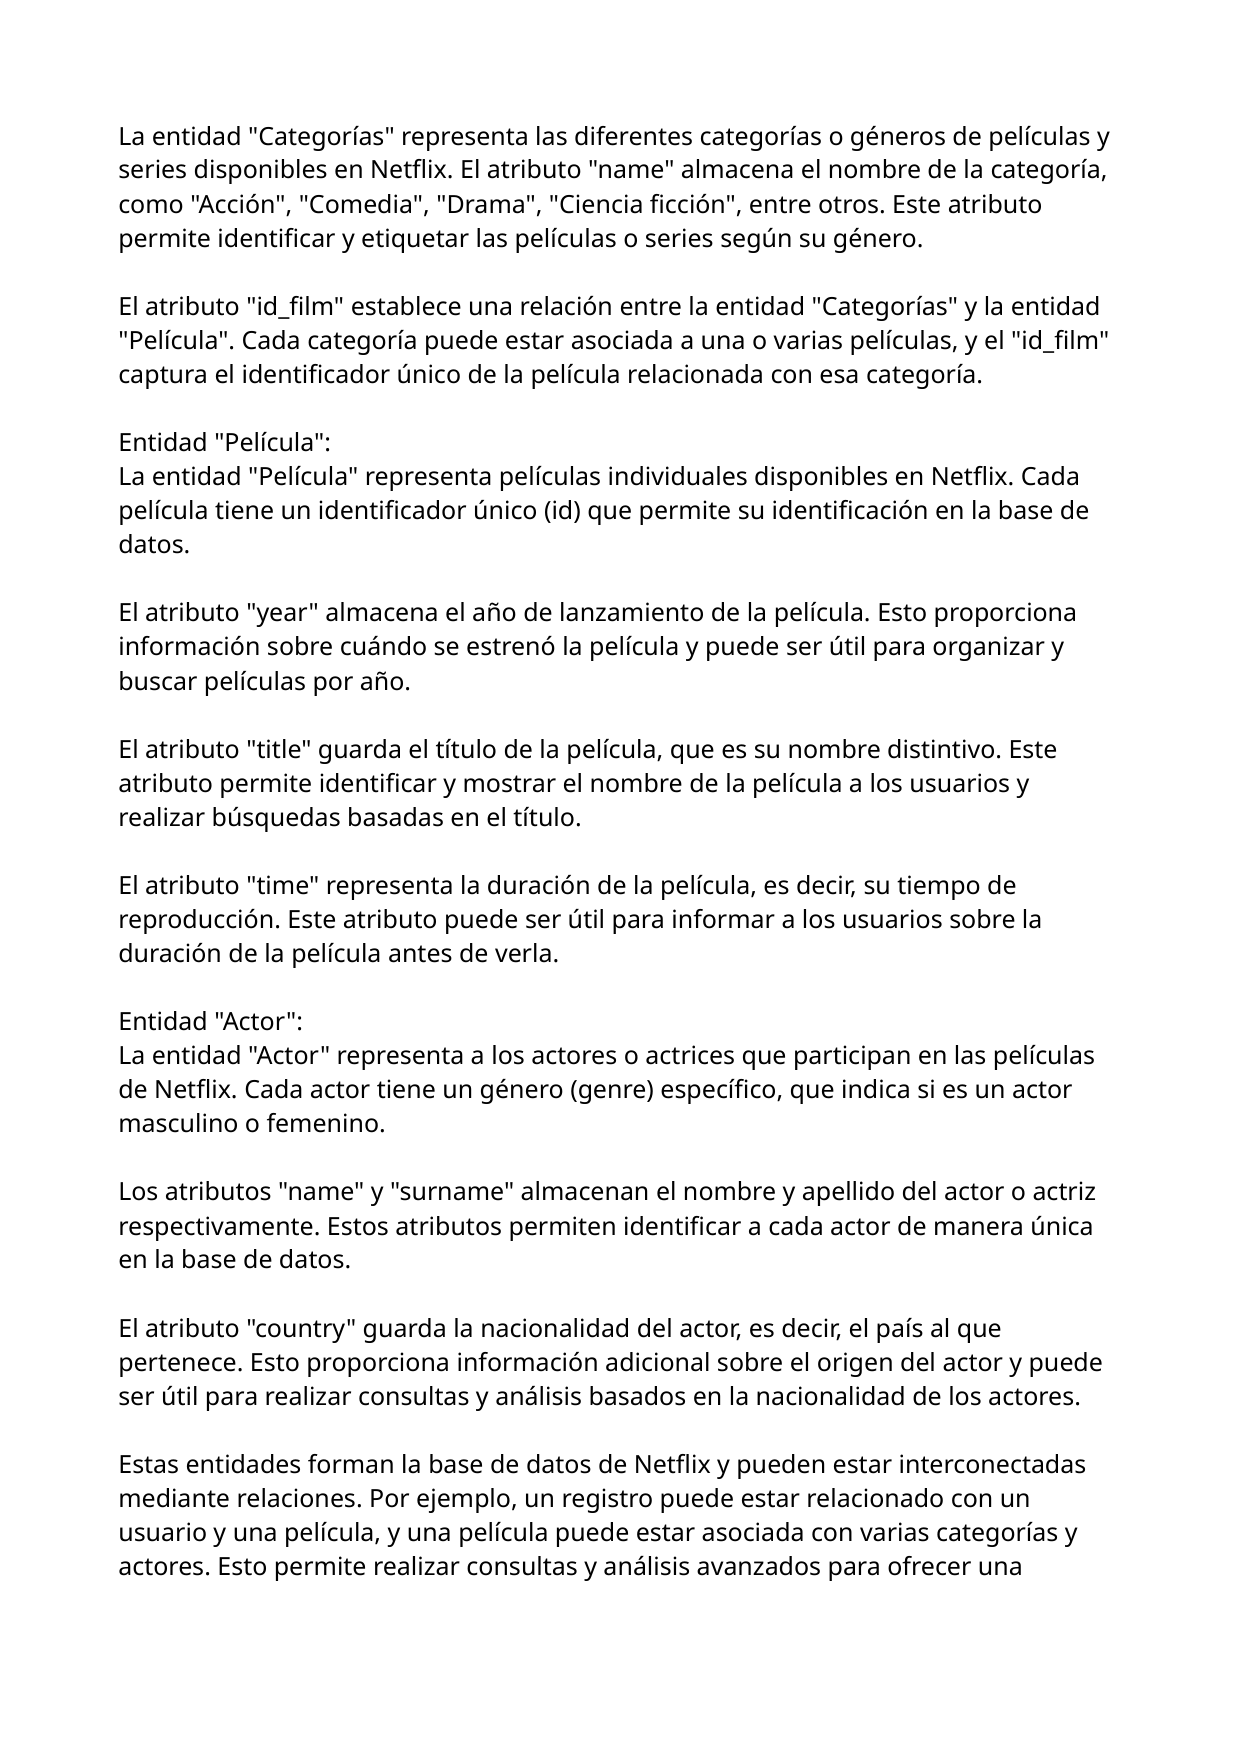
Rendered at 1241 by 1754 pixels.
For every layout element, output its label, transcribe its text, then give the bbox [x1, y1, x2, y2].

text Entidad "Película": [118, 425, 1122, 459]
text El atributo "title" guarda el título de la película, que es su nombre distintivo. Este atributo permite identificar y mostrar el nombre de la película a los usuarios y realizar búsquedas basadas en el título. [118, 731, 1122, 833]
text La entidad "Actor" representa a los actores o actrices que participan en las películas de Netflix. Cada actor tiene un género (genre) específico, que indica si es un actor masculino o femenino. [118, 1038, 1122, 1140]
text El atributo "time" representa la duración de la película, es decir, su tiempo de reproducción. Este atributo puede ser útil para informar a los usuarios sobre la duración de la película antes de verla. [118, 867, 1122, 970]
text El atributo "id_film" establece una relación entre la entidad "Categorías" y la entidad "Película". Cada categoría puede estar asociada a una o varias películas, y el "id_film" captura el identificador único de la película relacionada con esa categoría. [118, 288, 1122, 391]
text El atributo "country" guarda la nacionalidad del actor, es decir, el país al que pertenece. Esto proporciona información adicional sobre el origen del actor y puede ser útil para realizar consultas y análisis basados en la nacionalidad de los actores. [118, 1310, 1122, 1412]
text Los atributos "name" y "surname" almacenan el nombre y apellido del actor o actriz respectivamente. Estos atributos permiten identificar a cada actor de manera única en la base de datos. [118, 1174, 1122, 1276]
text La entidad "Película" representa películas individuales disponibles en Netflix. Cada película tiene un identificador único (id) que permite su identificación en la base de datos. [118, 459, 1122, 561]
text La entidad "Categorías" representa las diferentes categorías o géneros de películas y series disponibles en Netflix. El atributo "name" almacena el nombre de la categoría, como "Acción", "Comedia", "Drama", "Ciencia ficción", entre otros. Este atributo permite identificar y etiquetar las películas o series según su género. [118, 118, 1122, 254]
text Estas entidades forman la base de datos de Netflix y pueden estar interconectadas mediante relaciones. Por ejemplo, un registro puede estar relacionado con un usuario y una película, y una película puede estar asociada con varias categorías y actores. Esto permite realizar consultas y análisis avanzados para ofrecer una [118, 1447, 1122, 1583]
text Entidad "Actor": [118, 1004, 1122, 1038]
text El atributo "year" almacena el año de lanzamiento de la película. Esto proporciona información sobre cuándo se estrenó la película y puede ser útil para organizar y buscar películas por año. [118, 595, 1122, 697]
